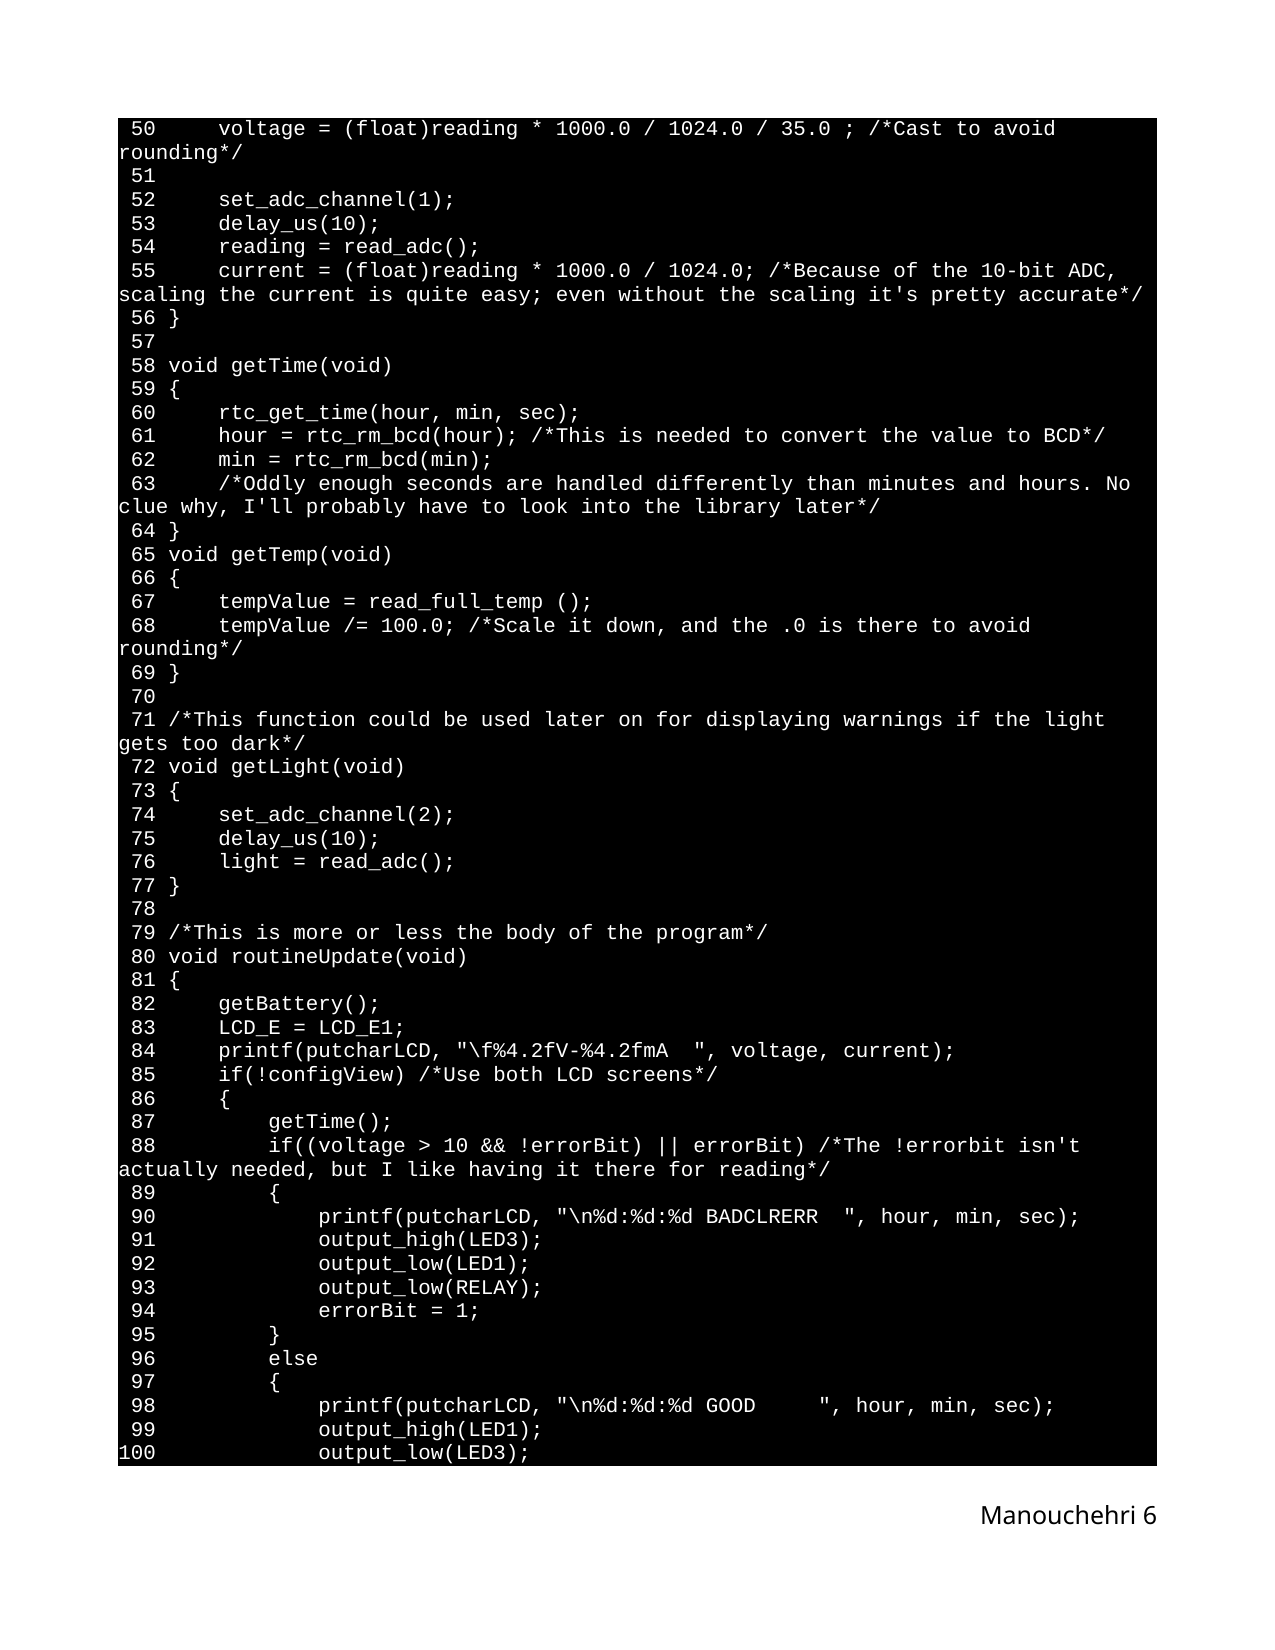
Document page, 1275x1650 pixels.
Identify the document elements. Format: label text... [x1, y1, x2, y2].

text 56 } [118, 307, 1157, 331]
text 64 } [118, 520, 1157, 544]
text 65 void getTemp(void) [118, 544, 1157, 567]
text 87 getTime(); [118, 1111, 1157, 1135]
text 50 voltage = (float)reading * 1000.0 / 1024.0 / 35.0 ; /*Cast to avoid rounding*/ [118, 118, 1157, 165]
text 89 { [118, 1182, 1157, 1206]
text 51 [118, 165, 1157, 189]
text 96 else [118, 1348, 1157, 1371]
text 55 current = (float)reading * 1000.0 / 1024.0; /*Because of the 10-bit ADC, scaling the current is quite easy; even without the scaling it's pretty accurate*/ [118, 260, 1157, 307]
text 81 { [118, 969, 1157, 993]
text 84 printf(putcharLCD, "\f%4.2fV-%4.2fmA ", voltage, current); [118, 1040, 1157, 1064]
text 57 [118, 331, 1157, 354]
text 59 { [118, 378, 1157, 402]
text 74 set_adc_channel(2); [118, 804, 1157, 827]
text 92 output_low(LED1); [118, 1253, 1157, 1277]
text 86 { [118, 1088, 1157, 1111]
text 68 tempValue /= 100.0; /*Scale it down, and the .0 is there to avoid rounding*/ [118, 615, 1157, 662]
text 76 light = read_adc(); [118, 851, 1157, 875]
text 60 rtc_get_time(hour, min, sec); [118, 402, 1157, 426]
text 82 getBattery(); [118, 993, 1157, 1017]
text 63 /*Oddly enough seconds are handled differently than minutes and hours. No clue why, I'll probably have to look into the library later*/ [118, 473, 1157, 520]
text 75 delay_us(10); [118, 827, 1157, 851]
text 85 if(!configView) /*Use both LCD screens*/ [118, 1064, 1157, 1088]
text 58 void getTime(void) [118, 354, 1157, 378]
text 80 void routineUpdate(void) [118, 946, 1157, 969]
text 71 /*This function could be used later on for displaying warnings if the light gets too dark*/ [118, 709, 1157, 757]
text 67 tempValue = read_full_temp (); [118, 591, 1157, 615]
text 73 { [118, 780, 1157, 804]
text 69 } [118, 662, 1157, 686]
text 70 [118, 686, 1157, 709]
text 83 LCD_E = LCD_E1; [118, 1017, 1157, 1040]
text 90 printf(putcharLCD, "\n%d:%d:%d BADCLRERR ", hour, min, sec); [118, 1206, 1157, 1229]
text 79 /*This is more or less the body of the program*/ [118, 922, 1157, 946]
text 77 } [118, 875, 1157, 898]
text 54 reading = read_adc(); [118, 236, 1157, 260]
text 72 void getLight(void) [118, 757, 1157, 780]
text 98 printf(putcharLCD, "\n%d:%d:%d GOOD ", hour, min, sec); [118, 1395, 1157, 1419]
text 53 delay_us(10); [118, 213, 1157, 236]
text 91 output_high(LED3); [118, 1229, 1157, 1253]
text 93 output_low(RELAY); [118, 1277, 1157, 1300]
text 78 [118, 898, 1157, 922]
text 62 min = rtc_rm_bcd(min); [118, 449, 1157, 473]
text 95 } [118, 1324, 1157, 1348]
text 66 { [118, 567, 1157, 591]
text 61 hour = rtc_rm_bcd(hour); /*This is needed to convert the value to BCD*/ [118, 426, 1157, 449]
text 94 errorBit = 1; [118, 1300, 1157, 1324]
text 97 { [118, 1371, 1157, 1395]
text 99 output_high(LED1); [118, 1419, 1157, 1442]
text 100 output_low(LED3); [118, 1442, 1157, 1466]
text 52 set_adc_channel(1); [118, 189, 1157, 213]
text 88 if((voltage > 10 && !errorBit) || errorBit) /*The !errorbit isn't actually needed, but I like having it there for reading*/ [118, 1135, 1157, 1182]
